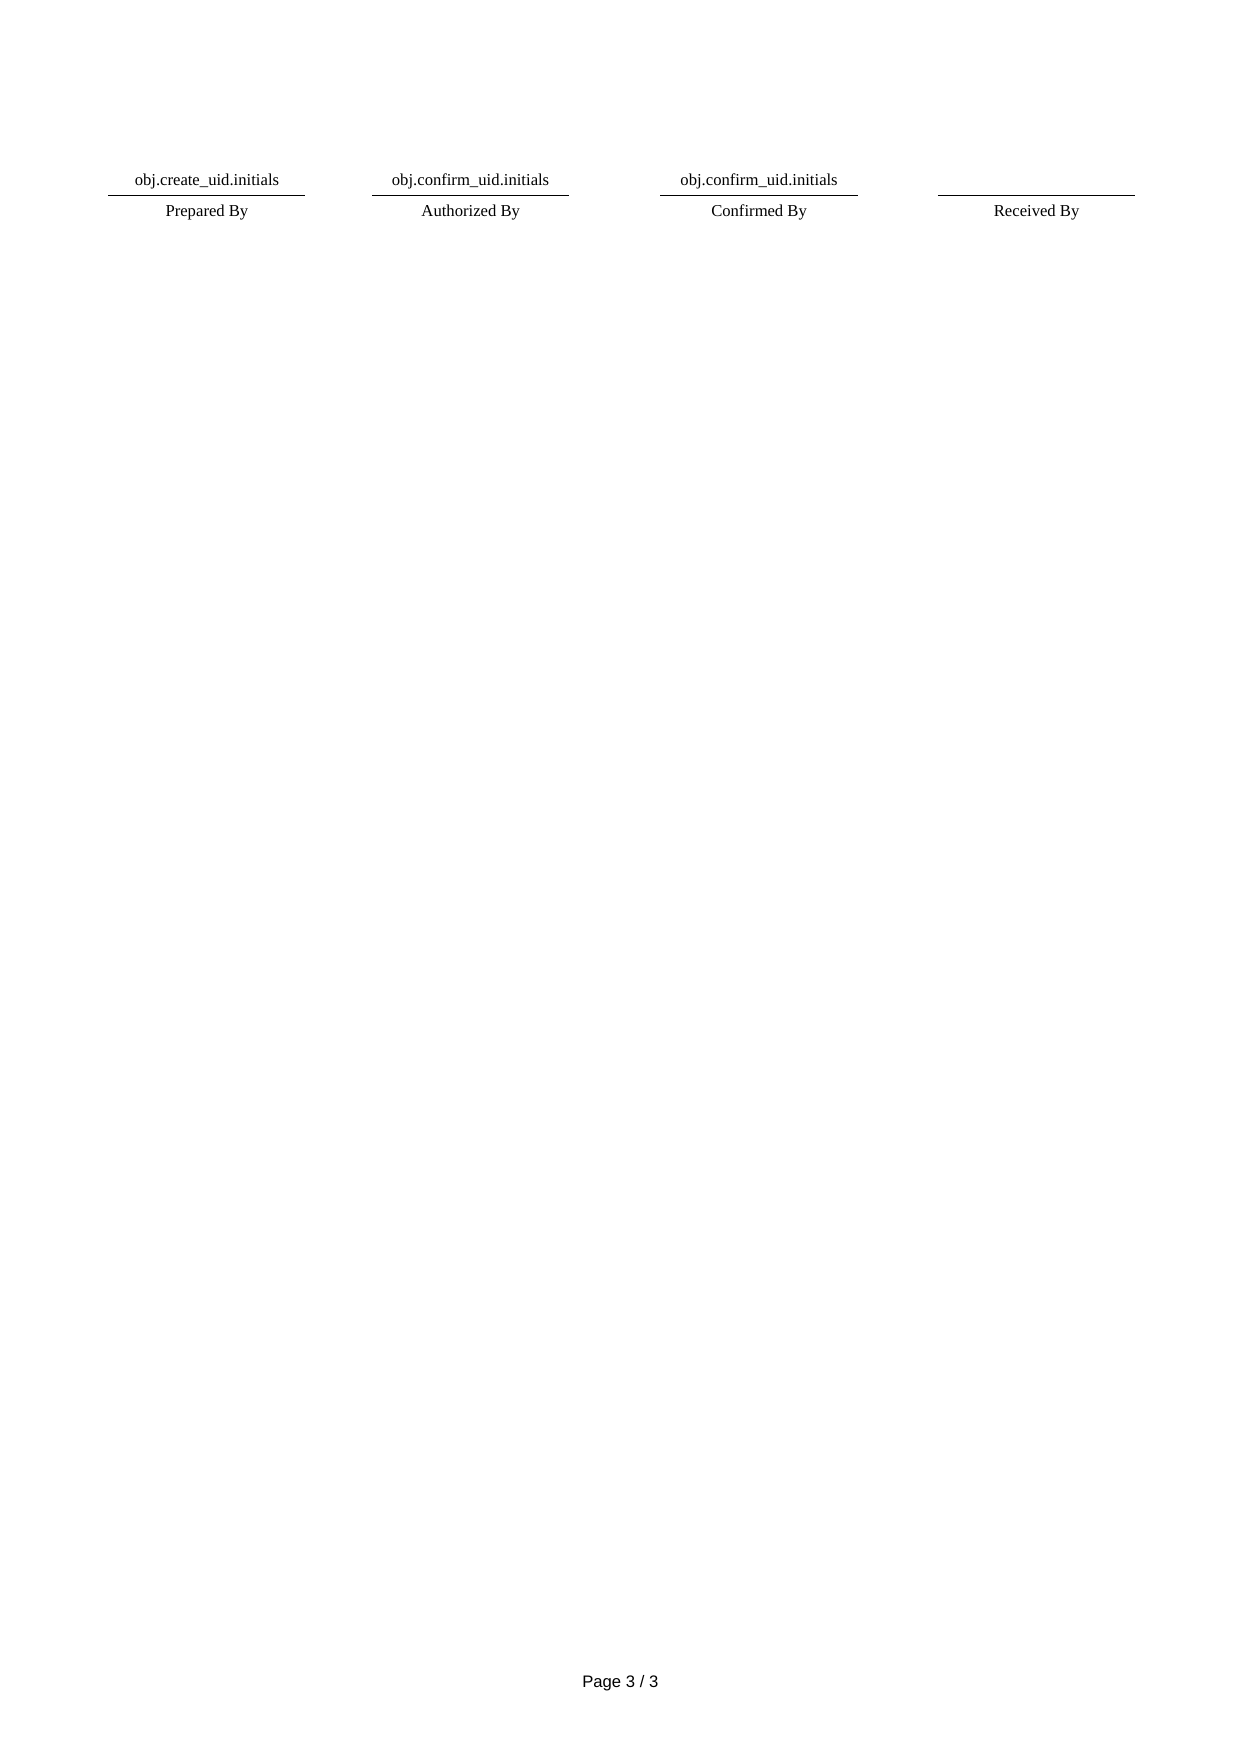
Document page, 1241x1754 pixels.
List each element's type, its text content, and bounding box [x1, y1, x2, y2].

table_header [620, 159, 898, 232]
table_header [343, 159, 620, 232]
table_header [65, 159, 342, 232]
table_header obj.confirm_uid.initials [372, 165, 569, 195]
table_header obj.create_uid.initials [108, 165, 305, 195]
table_header [938, 165, 1135, 195]
table_cell Prepared By [108, 196, 305, 226]
table_header [898, 159, 1175, 232]
table_header obj.confirm_uid.initials [660, 165, 857, 195]
table_cell Authorized By [372, 196, 569, 226]
table_cell Confirmed By [660, 196, 857, 226]
table_cell Received By [938, 196, 1135, 226]
